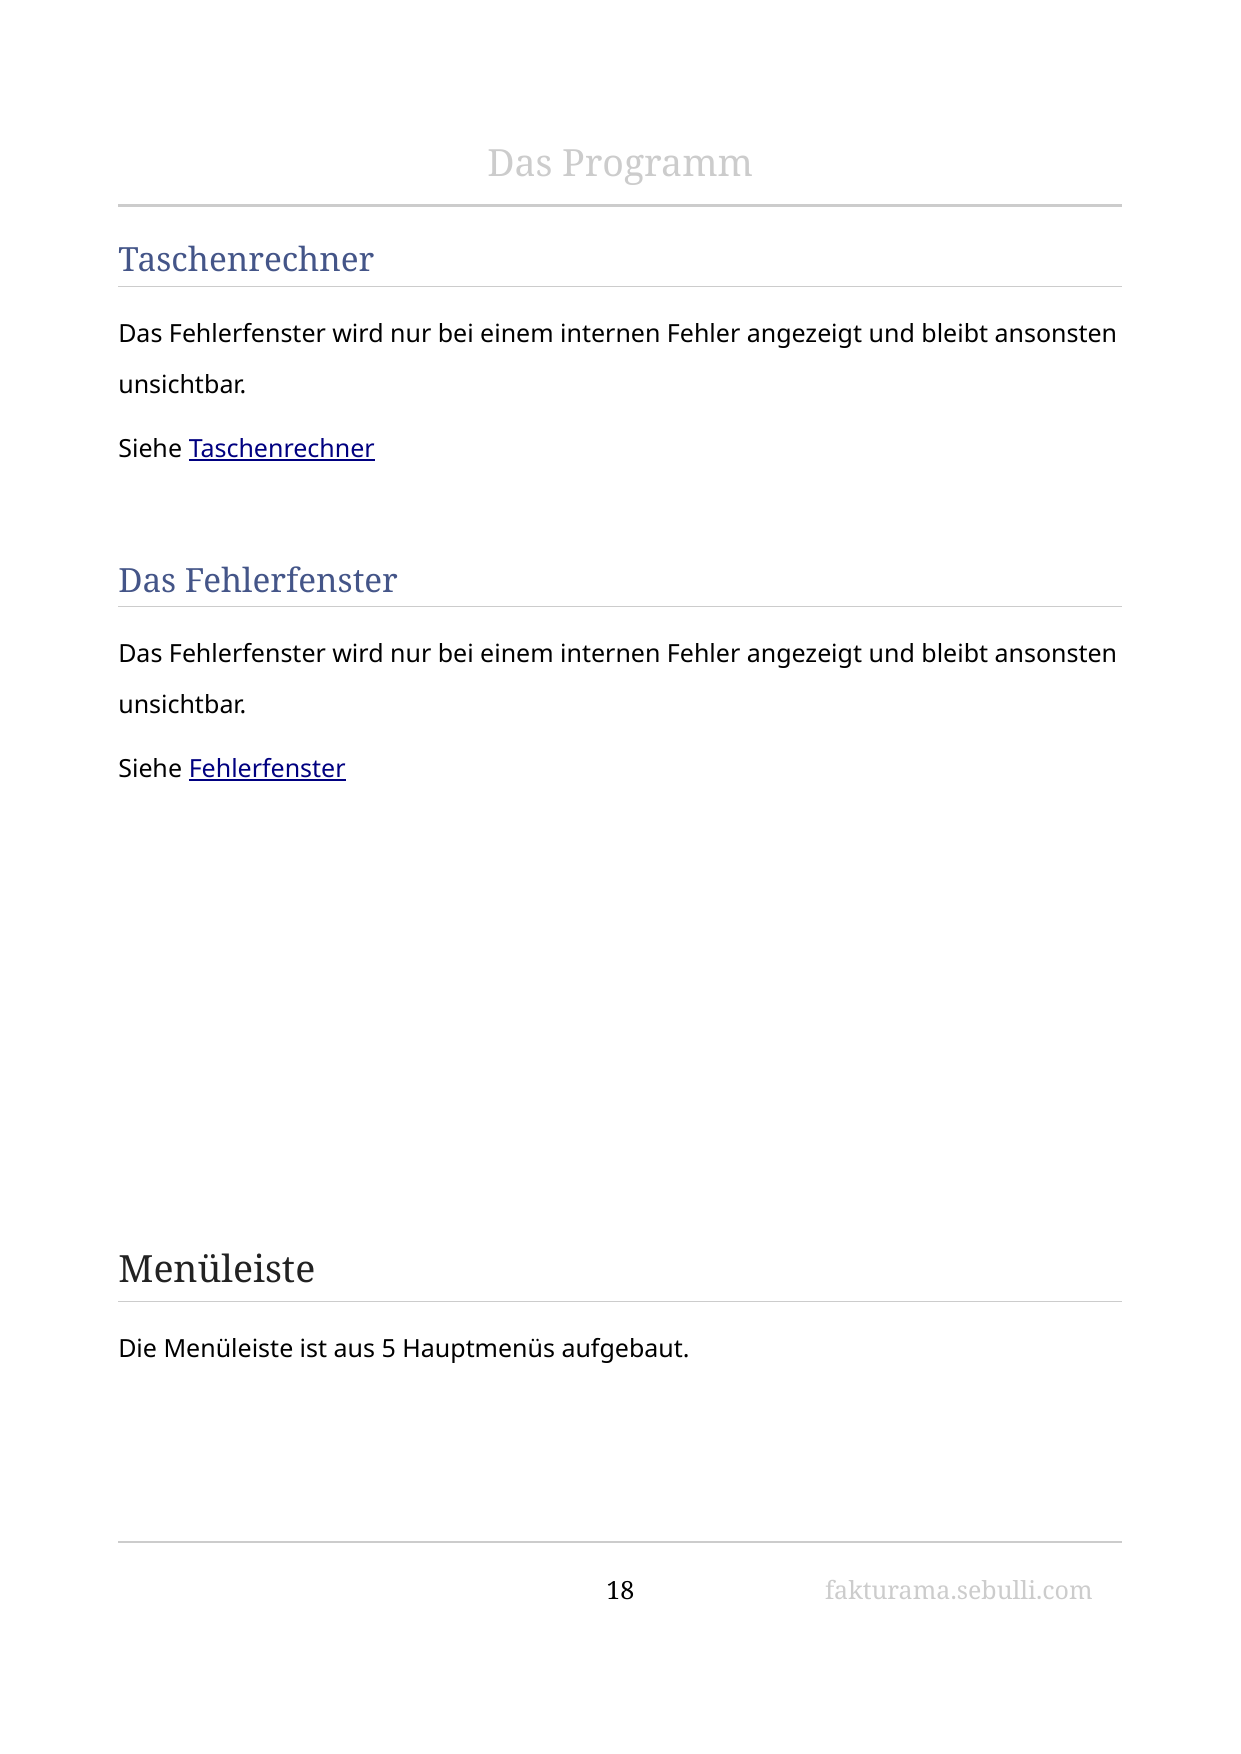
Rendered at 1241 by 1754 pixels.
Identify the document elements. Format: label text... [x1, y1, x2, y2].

text Das Fehlerfenster wird nur bei einem internen Fehler angezeigt und bleibt ansonsten unsichtbar. [118, 636, 1122, 721]
subtitle Taschenrechner [118, 236, 1122, 286]
text Siehe Taschenrechner [118, 430, 1122, 464]
text Die Menüleiste ist aus 5 Hauptmenüs aufgebaut. [118, 1331, 1122, 1365]
text Das Fehlerfenster wird nur bei einem internen Fehler angezeigt und bleibt ansonsten unsichtbar. [118, 316, 1122, 401]
subtitle Menüleiste [118, 1242, 1122, 1301]
subtitle Das Fehlerfenster [118, 556, 1122, 606]
text Siehe Fehlerfenster [118, 751, 1122, 785]
